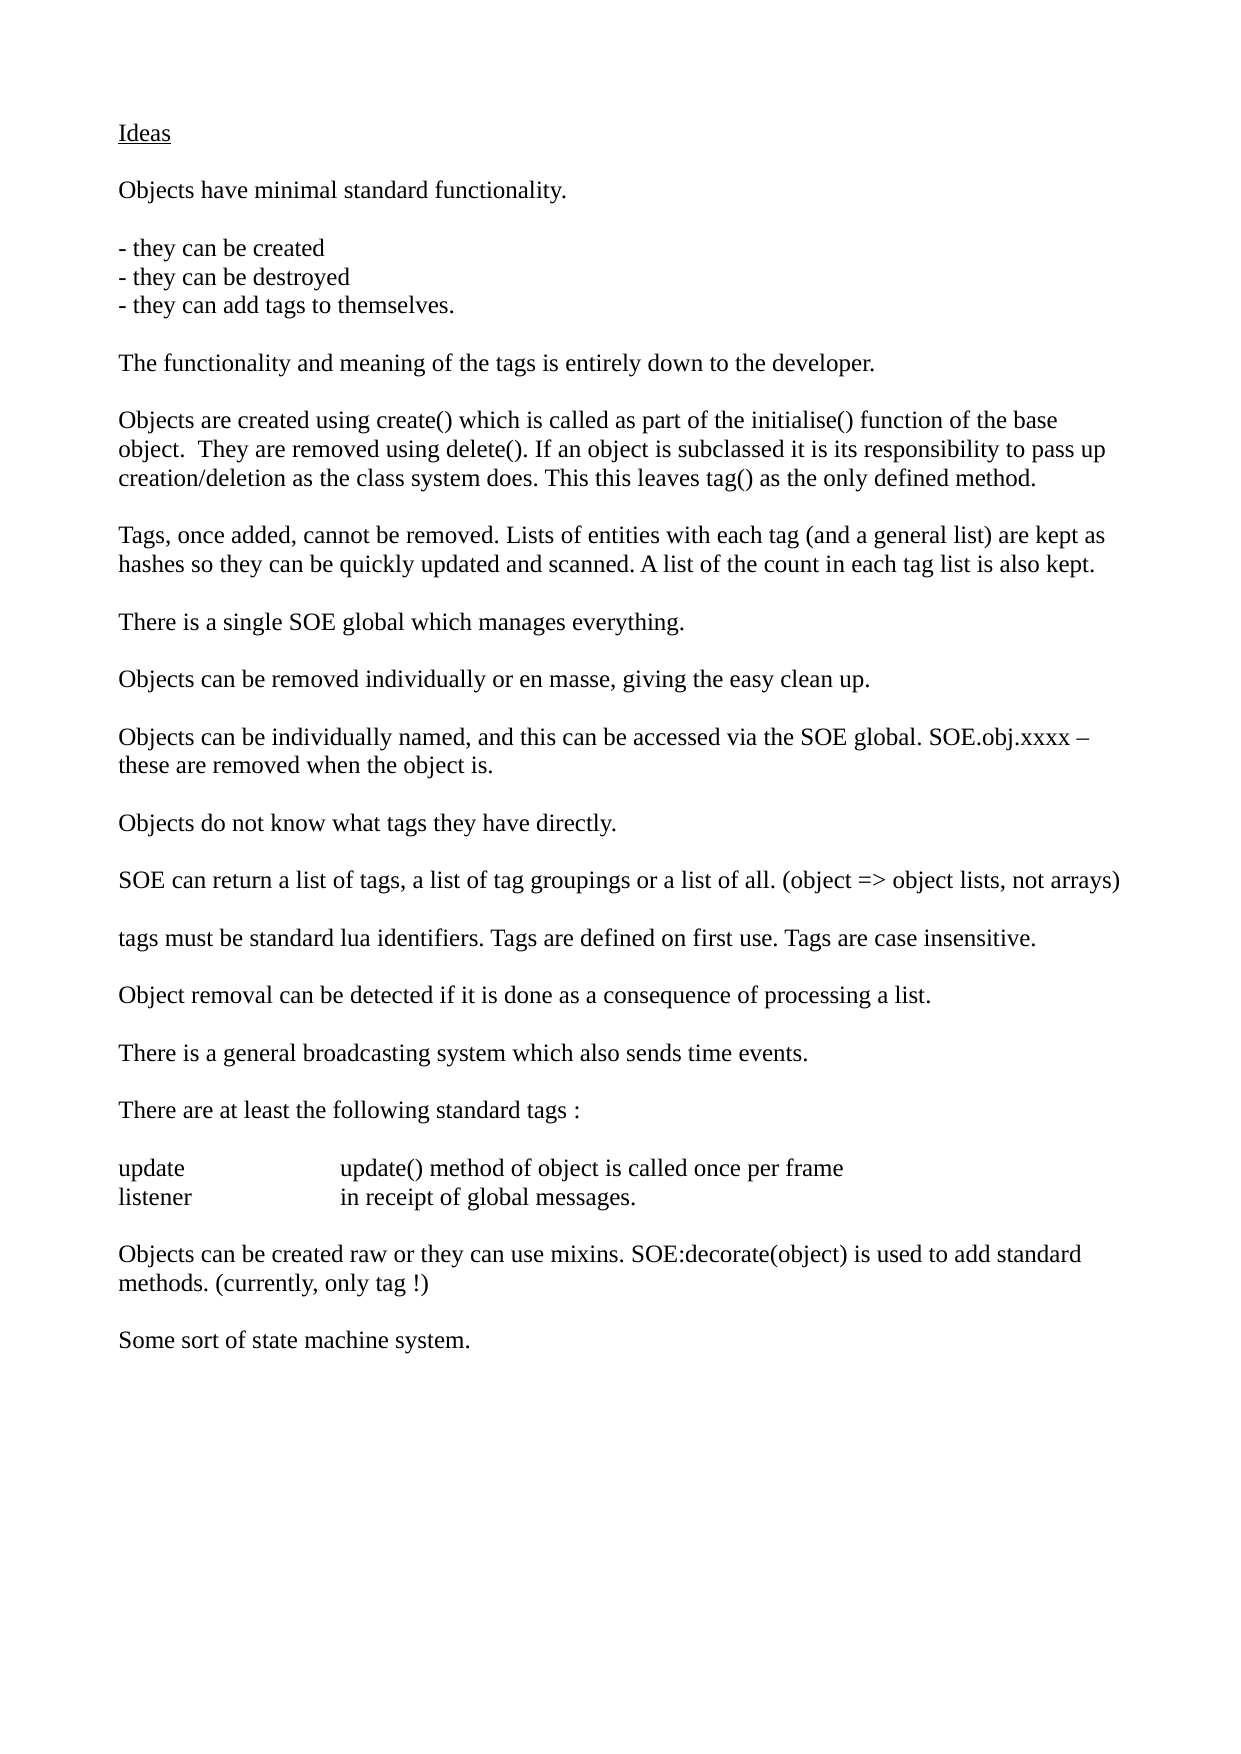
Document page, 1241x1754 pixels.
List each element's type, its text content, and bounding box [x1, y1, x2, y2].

text The functionality and meaning of the tags is entirely down to the developer. [118, 348, 1122, 377]
text tags must be standard lua identifiers. Tags are defined on first use. Tags are case insensitive. [118, 923, 1122, 952]
text There is a general broadcasting system which also sends time events. [118, 1038, 1122, 1067]
text Objects can be created raw or they can use mixins. SOE:decorate(object) is used to add standard methods. (currently, only tag !) [118, 1239, 1122, 1297]
text update update() method of object is called once per frame [118, 1153, 1122, 1182]
text Object removal can be detected if it is done as a consequence of processing a list. [118, 981, 1122, 1009]
text SOE can return a list of tags, a list of tag groupings or a list of all. (object => object lists, not arrays) [118, 866, 1122, 894]
text - they can be destroyed [118, 262, 1122, 291]
text Some sort of state machine system. [118, 1326, 1122, 1354]
text Tags, once added, cannot be removed. Lists of entities with each tag (and a general list) are kept as hashes so they can be quickly updated and scanned. A list of the count in each tag list is also kept. [118, 521, 1122, 578]
text - they can be created [118, 233, 1122, 262]
text - they can add tags to themselves. [118, 291, 1122, 319]
text There is a single SOE global which manages everything. [118, 607, 1122, 636]
text Objects are created using create() which is called as part of the initialise() function of the base object. They are removed using delete(). If an object is subclassed it is its responsibility to pass up creation/deletion as the class system does. This this leaves tag() as the only defined method. [118, 406, 1122, 492]
text Objects can be individually named, and this can be accessed via the SOE global. SOE.obj.xxxx – these are removed when the object is. [118, 722, 1122, 779]
text listener in receipt of global messages. [118, 1182, 1122, 1211]
text Objects can be removed individually or en masse, giving the easy clean up. [118, 664, 1122, 693]
text Objects have minimal standard functionality. [118, 176, 1122, 204]
text Ideas [118, 118, 1122, 147]
text Objects do not know what tags they have directly. [118, 808, 1122, 837]
text There are at least the following standard tags : [118, 1096, 1122, 1124]
